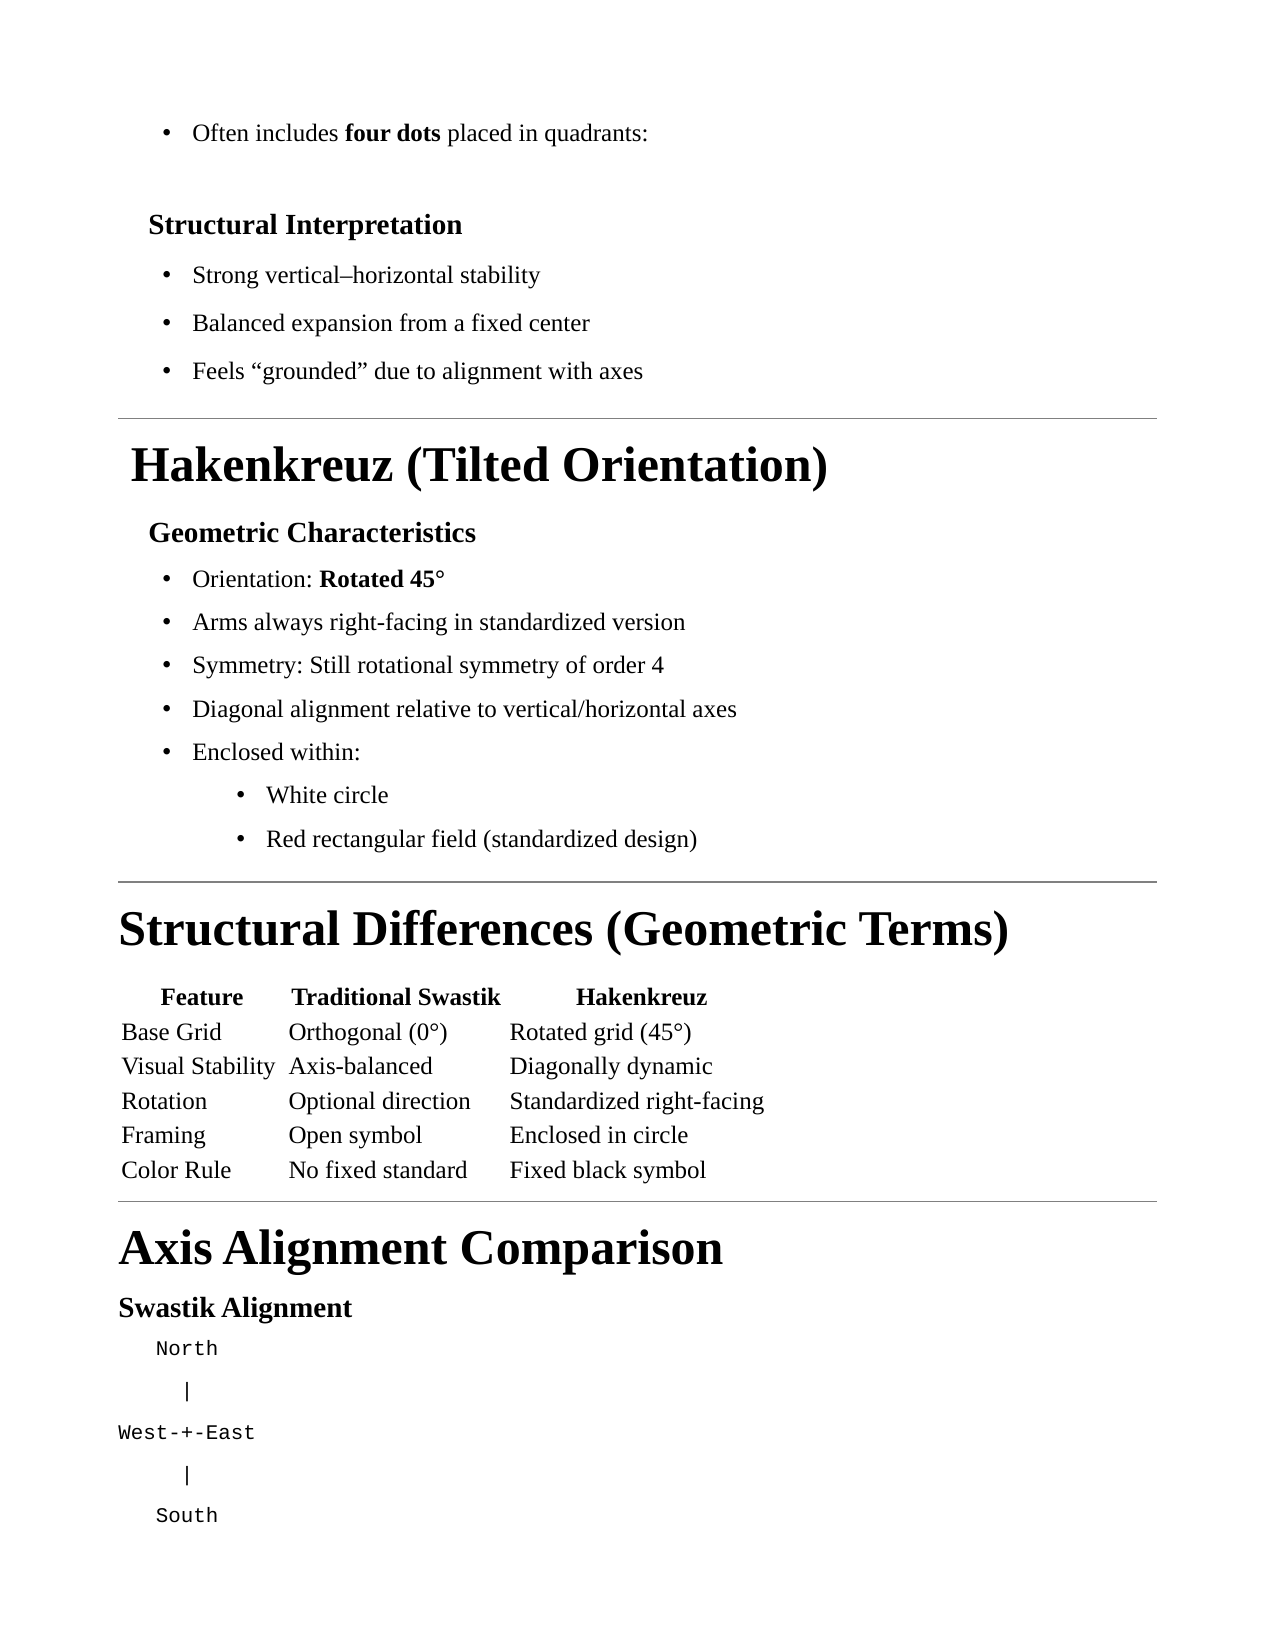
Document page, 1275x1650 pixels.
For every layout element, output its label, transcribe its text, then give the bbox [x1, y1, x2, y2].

table_cell Optional direction [285, 1083, 506, 1117]
table_cell Orthogonal (0°) [285, 1014, 506, 1048]
table_header Traditional Swastik [285, 979, 506, 1014]
table_cell Diagonally dynamic [506, 1048, 777, 1083]
list Enclosed within: [162, 737, 1157, 766]
table_cell Visual Stability [118, 1048, 285, 1083]
list Strong vertical–horizontal stability [162, 261, 1157, 289]
text North [118, 1338, 1157, 1362]
table_cell Framing [118, 1118, 285, 1152]
list Arms always right-facing in standardized version [162, 607, 1157, 636]
table_cell Rotated grid (45°) [506, 1014, 777, 1048]
table_header Hakenkreuz [506, 979, 777, 1014]
table_cell Open symbol [285, 1118, 506, 1152]
table_cell No fixed standard [285, 1152, 506, 1187]
table_cell Base Grid [118, 1014, 285, 1048]
text | [118, 1463, 1157, 1487]
table_header Feature [118, 979, 285, 1014]
list Balanced expansion from a fixed center [162, 308, 1157, 337]
text South [118, 1505, 1157, 1529]
list Red rectangular field (standardized design) [236, 824, 1157, 852]
table_cell Rotation [118, 1083, 285, 1117]
text West-+-East [118, 1422, 1157, 1445]
subtitle Structural Differences (Geometric Terms) [118, 898, 1157, 956]
list Diagonal alignment relative to vertical/horizontal axes [162, 694, 1157, 722]
subtitle Hakenkreuz (Tilted Orientation) [118, 435, 1157, 492]
subtitle 🔹 Geometric Characteristics [118, 516, 1157, 549]
list Often includes four dots placed in quadrants: [162, 118, 1157, 147]
subtitle 🔹 Structural Interpretation [118, 207, 1157, 241]
list White circle [236, 780, 1157, 809]
table_cell Color Rule [118, 1152, 285, 1187]
list Feels “grounded” due to alignment with axes [162, 356, 1157, 384]
table_cell Axis-balanced [285, 1048, 506, 1083]
list Orientation: Rotated 45° [162, 564, 1157, 592]
table_cell Standardized right-facing [506, 1083, 777, 1117]
subtitle Swastik Alignment [118, 1290, 1157, 1324]
table_cell Enclosed in circle [506, 1118, 777, 1152]
text | [118, 1380, 1157, 1404]
table_cell Fixed black symbol [506, 1152, 777, 1187]
subtitle Axis Alignment Comparison [118, 1218, 1157, 1276]
list Symmetry: Still rotational symmetry of order 4 [162, 650, 1157, 679]
